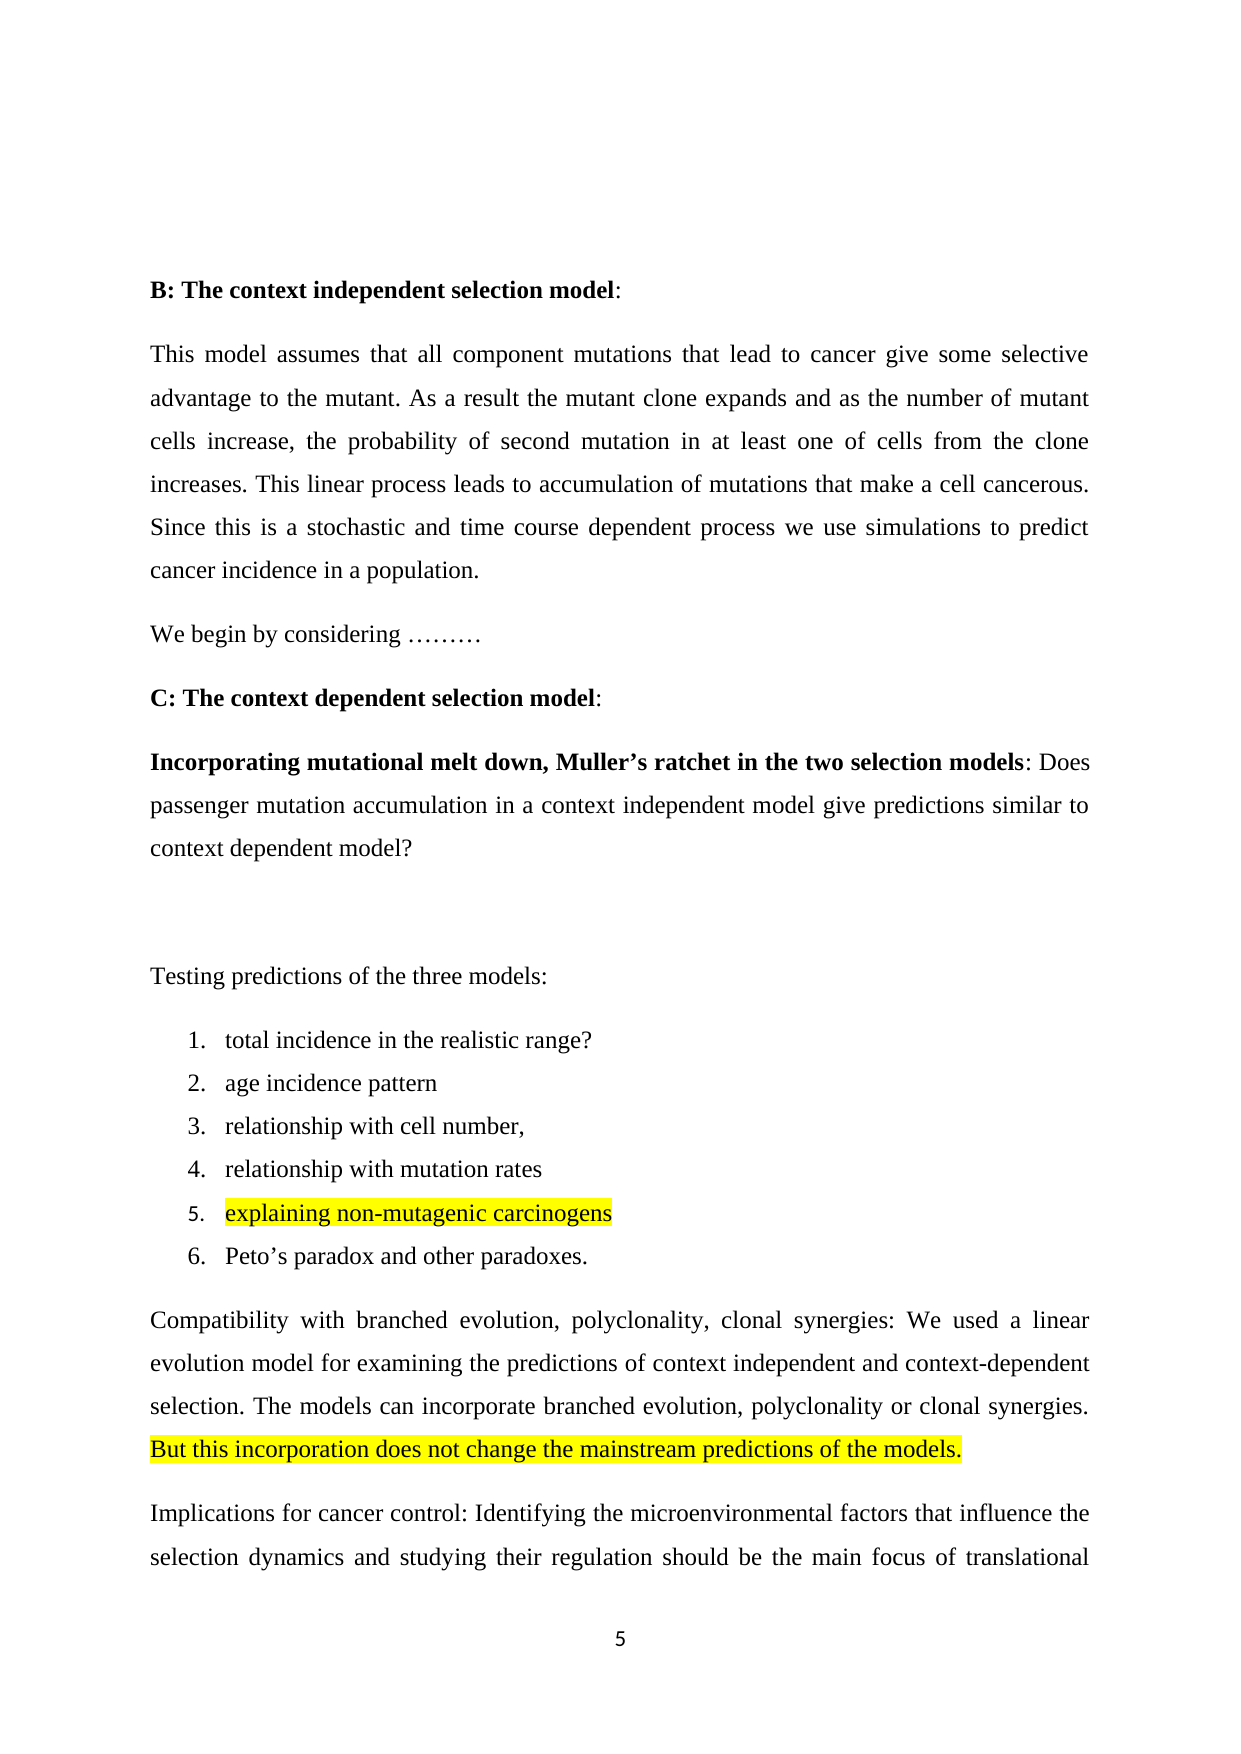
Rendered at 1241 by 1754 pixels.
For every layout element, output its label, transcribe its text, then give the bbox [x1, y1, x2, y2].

list Peto’s paradox and other paradoxes. [187, 1241, 1090, 1270]
text Incorporating mutational melt down, Muller’s ratchet in the two selection models: Does passenger mutation accumulation in a context independent model give predictions similar to context dependent model? [150, 747, 1090, 862]
text B: The context independent selection model: [150, 276, 1090, 304]
text We begin by considering ……… [150, 619, 1090, 648]
list total incidence in the realistic range? [187, 1025, 1090, 1054]
list age incidence pattern [187, 1068, 1090, 1097]
text Implications for cancer control: Identifying the microenvironmental factors that influence the selection dynamics and studying their regulation should be the main focus of translational [150, 1498, 1090, 1570]
text Compatibility with branched evolution, polyclonality, clonal synergies: We used a linear evolution model for examining the predictions of context independent and context-dependent selection. The models can incorporate branched evolution, polyclonality or clonal synergies. But this incorporation does not change the mainstream predictions of the models. [150, 1305, 1090, 1463]
text This model assumes that all component mutations that lead to cancer give some selective advantage to the mutant. As a result the mutant clone expands and as the number of mutant cells increase, the probability of second mutation in at least one of cells from the clone increases. This linear process leads to accumulation of mutations that make a cell cancerous. Since this is a stochastic and time course dependent process we use simulations to predict cancer incidence in a population. [150, 339, 1090, 584]
list relationship with cell number, [187, 1111, 1090, 1140]
list explaining non-mutagenic carcinogens [187, 1198, 1090, 1227]
list relationship with mutation rates [187, 1154, 1090, 1183]
text Testing predictions of the three models: [150, 961, 1090, 990]
text C: The context dependent selection model: [150, 683, 1090, 712]
